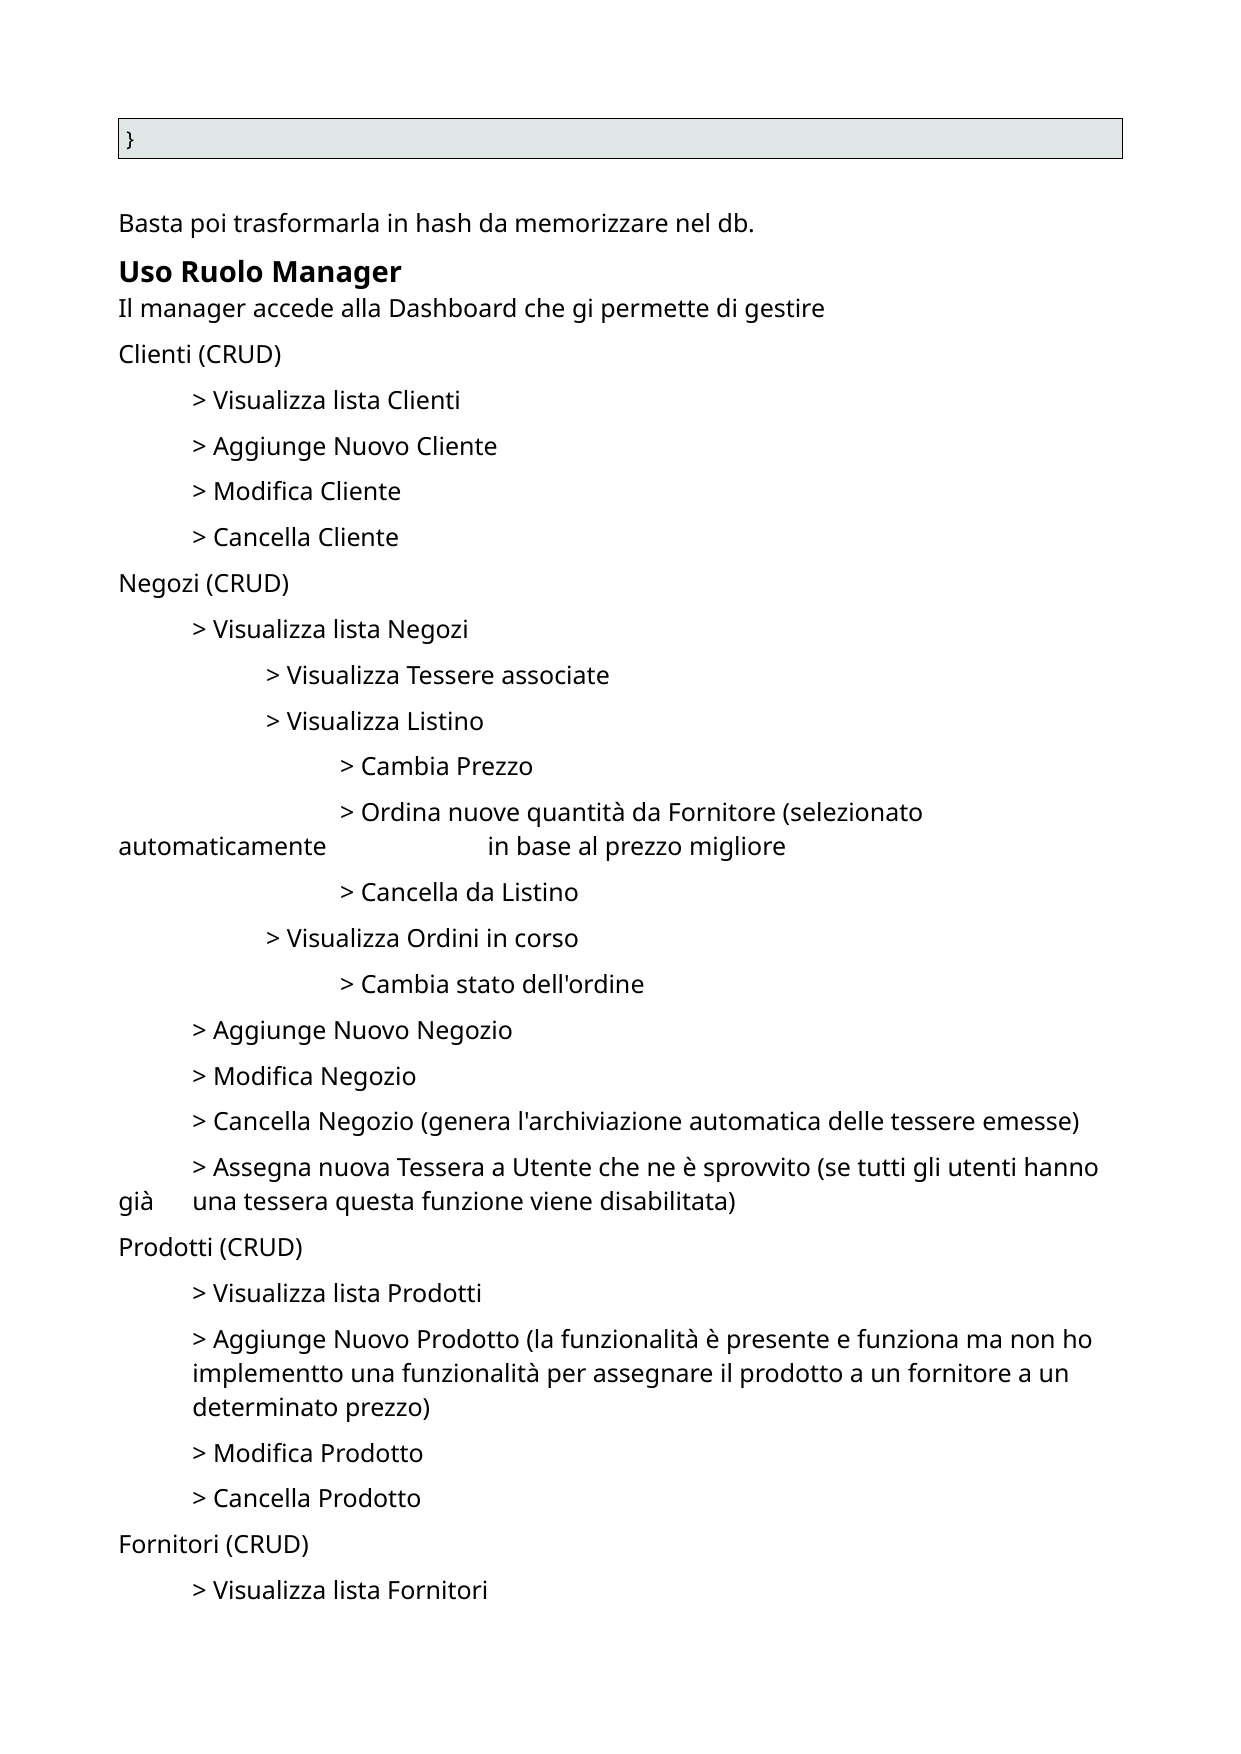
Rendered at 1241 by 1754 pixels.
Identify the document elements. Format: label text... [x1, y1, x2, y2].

text > Cambia Prezzo [118, 749, 1122, 783]
text Negozi (CRUD) [118, 566, 1122, 600]
text > Visualizza Listino [118, 703, 1122, 737]
text > Aggiunge Nuovo Cliente [118, 428, 1122, 462]
text > Modifica Cliente [118, 474, 1122, 508]
text > Modifica Prodotto [118, 1435, 1122, 1469]
text > Modifica Negozio [118, 1058, 1122, 1092]
subtitle Uso Ruolo Manager [118, 251, 1122, 291]
text > Aggiunge Nuovo Prodotto (la funzionalità è presente e funziona ma non ho implementto una funzionalità per assegnare il prodotto a un fornitore a un determinato prezzo) [118, 1321, 1122, 1423]
text > Cancella Cliente [118, 520, 1122, 554]
text > Visualizza lista Negozi [118, 612, 1122, 646]
text > Visualizza lista Fornitori [118, 1573, 1122, 1607]
text > Aggiunge Nuovo Negozio [118, 1012, 1122, 1046]
text Fornitori (CRUD) [118, 1527, 1122, 1561]
text > Visualizza Ordini in corso [118, 921, 1122, 955]
text > Cambia stato dell'ordine [118, 966, 1122, 1001]
text > Visualizza lista Prodotti [118, 1276, 1122, 1309]
text Clienti (CRUD) [118, 337, 1122, 371]
text Basta poi trasformarla in hash da memorizzare nel db. [118, 205, 1122, 239]
text Prodotti (CRUD) [118, 1230, 1122, 1264]
text > Cancella Negozio (genera l'archiviazione automatica delle tessere emesse) [118, 1104, 1122, 1138]
text > Visualizza Tessere associate [118, 657, 1122, 691]
text Il manager accede alla Dashboard che gi permette di gestire [118, 291, 1122, 325]
text > Assegna nuova Tessera a Utente che ne è sprovvito (se tutti gli utenti hanno già una tessera questa funzione viene disabilitata) [118, 1150, 1122, 1218]
text > Ordina nuove quantità da Fornitore (selezionato automaticamente in base al prezzo migliore [118, 795, 1122, 863]
table_header } [119, 119, 1122, 158]
text > Cancella Prodotto [118, 1481, 1122, 1515]
text > Cancella da Listino [118, 875, 1122, 909]
text > Visualizza lista Clienti [118, 382, 1122, 416]
